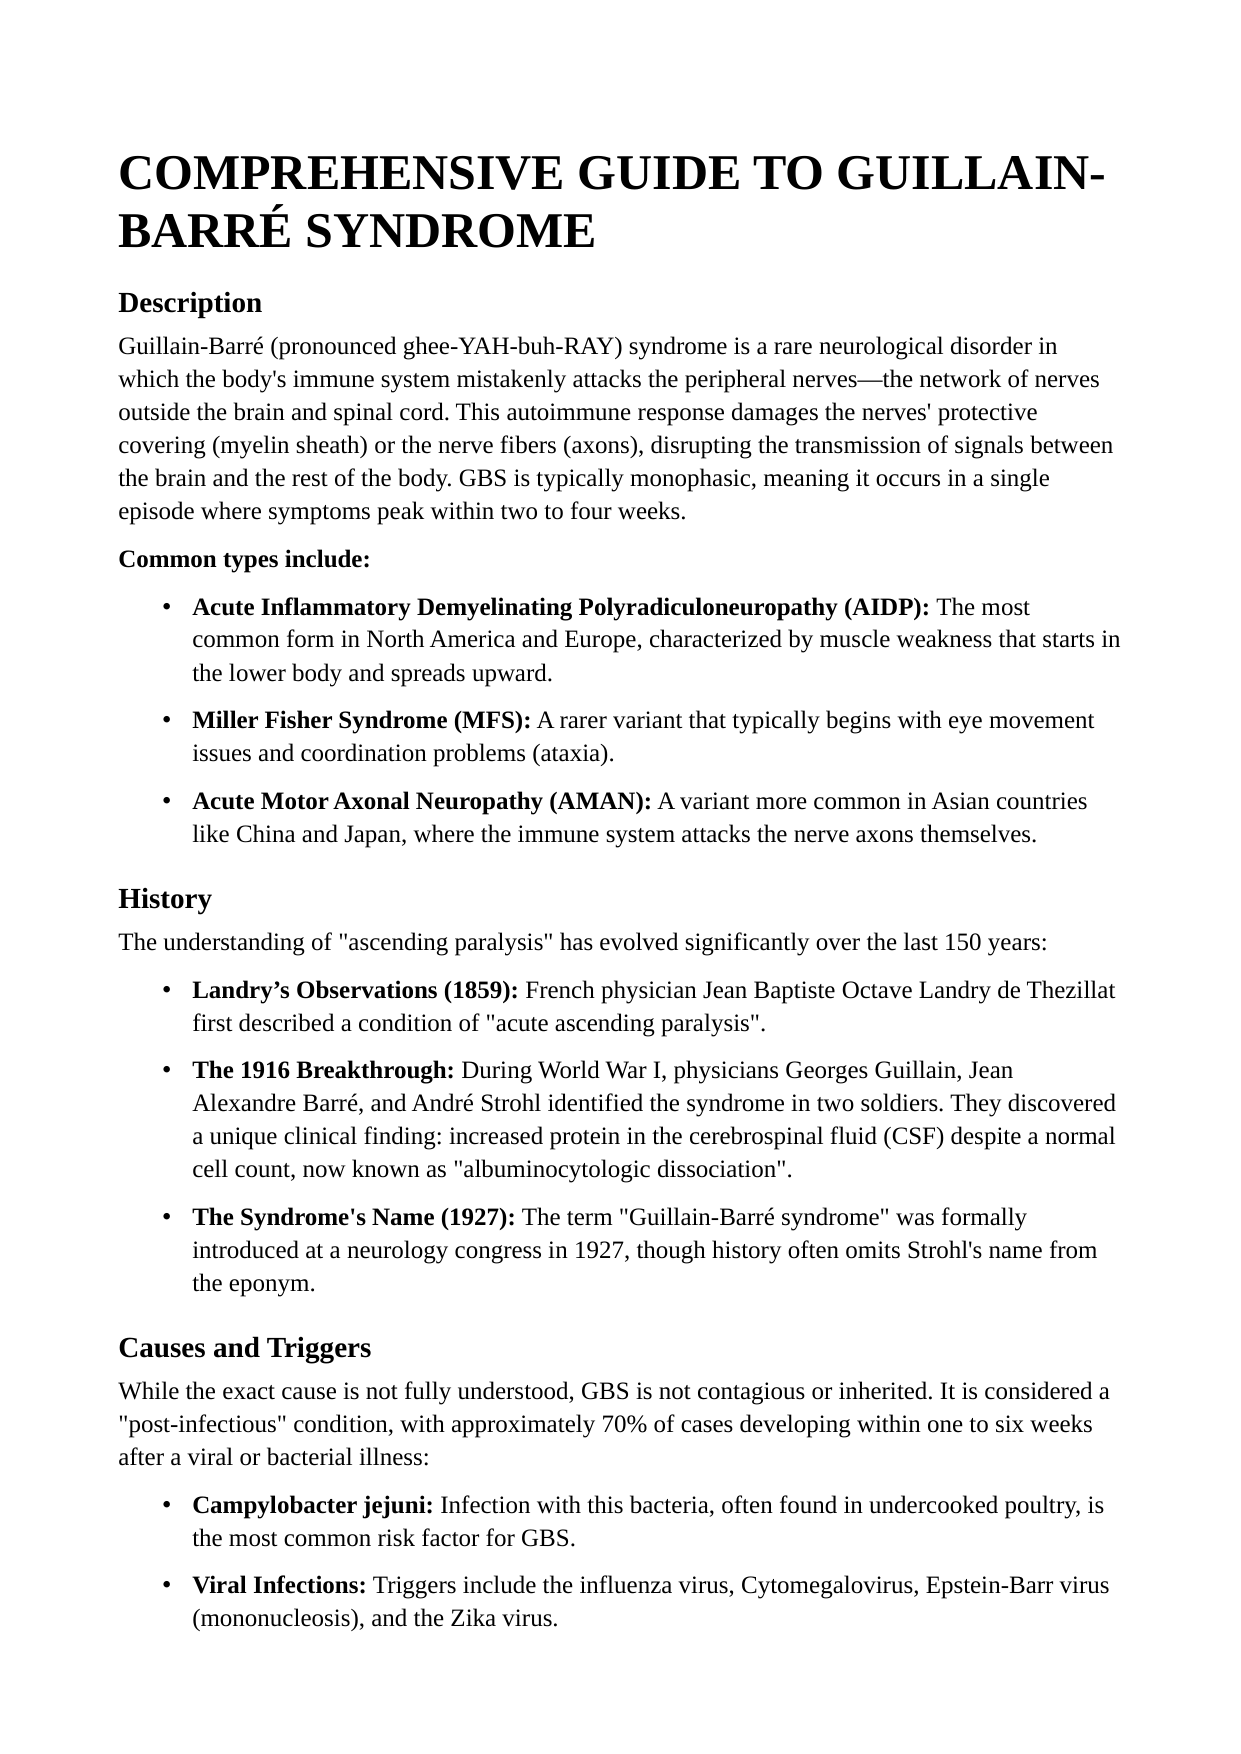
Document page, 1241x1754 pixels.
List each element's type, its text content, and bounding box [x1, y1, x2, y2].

subtitle Causes and Triggers [118, 1330, 1122, 1364]
list Campylobacter jejuni: Infection with this bacteria, often found in undercooked poultry, is the most common risk factor for GBS. [162, 1490, 1122, 1552]
list The 1916 Breakthrough: During World War I, physicians Georges Guillain, Jean Alexandre Barré, and André Strohl identified the syndrome in two soldiers. They discovered a unique clinical finding: increased protein in the cerebrospinal fluid (CSF) despite a normal cell count, now known as "albuminocytologic dissociation". [162, 1055, 1122, 1183]
list Acute Motor Axonal Neuropathy (AMAN): A variant more common in Asian countries like China and Japan, where the immune system attacks the nerve axons themselves. [162, 786, 1122, 848]
subtitle History [118, 881, 1122, 914]
text Common types include: [118, 544, 1122, 573]
list Landry’s Observations (1859): French physician Jean Baptiste Octave Landry de Thezillat first described a condition of "acute ascending paralysis". [162, 975, 1122, 1036]
subtitle Description [118, 285, 1122, 319]
list Viral Infections: Triggers include the influenza virus, Cytomegalovirus, Epstein-Barr virus (mononucleosis), and the Zika virus. [162, 1571, 1122, 1632]
text While the exact cause is not fully understood, GBS is not contagious or inherited. It is considered a "post-infectious" condition, with approximately 70% of cases developing within one to six weeks after a viral or bacterial illness: [118, 1376, 1122, 1471]
list Miller Fisher Syndrome (MFS): A rarer variant that typically begins with eye movement issues and coordination problems (ataxia). [162, 705, 1122, 767]
text Guillain-Barré (pronounced ghee-YAH-buh-RAY) syndrome is a rare neurological disorder in which the body's immune system mistakenly attacks the peripheral nerves—the network of nerves outside the brain and spinal cord. This autoimmune response damages the nerves' protective covering (myelin sheath) or the nerve fibers (axons), disrupting the transmission of signals between the brain and the rest of the body. GBS is typically monophasic, meaning it occurs in a single episode where symptoms peak within two to four weeks. [118, 331, 1122, 525]
list Acute Inflammatory Demyelinating Polyradiculoneuropathy (AIDP): The most common form in North America and Europe, characterized by muscle weakness that starts in the lower body and spreads upward. [162, 592, 1122, 686]
text The understanding of "ascending paralysis" has evolved significantly over the last 150 years: [118, 927, 1122, 956]
list The Syndrome's Name (1927): The term "Guillain-Barré syndrome" was formally introduced at a neurology congress in 1927, though history often omits Strohl's name from the eponym. [162, 1202, 1122, 1297]
subtitle COMPREHENSIVE GUIDE TO GUILLAIN-BARRÉ SYNDROME [118, 143, 1122, 258]
